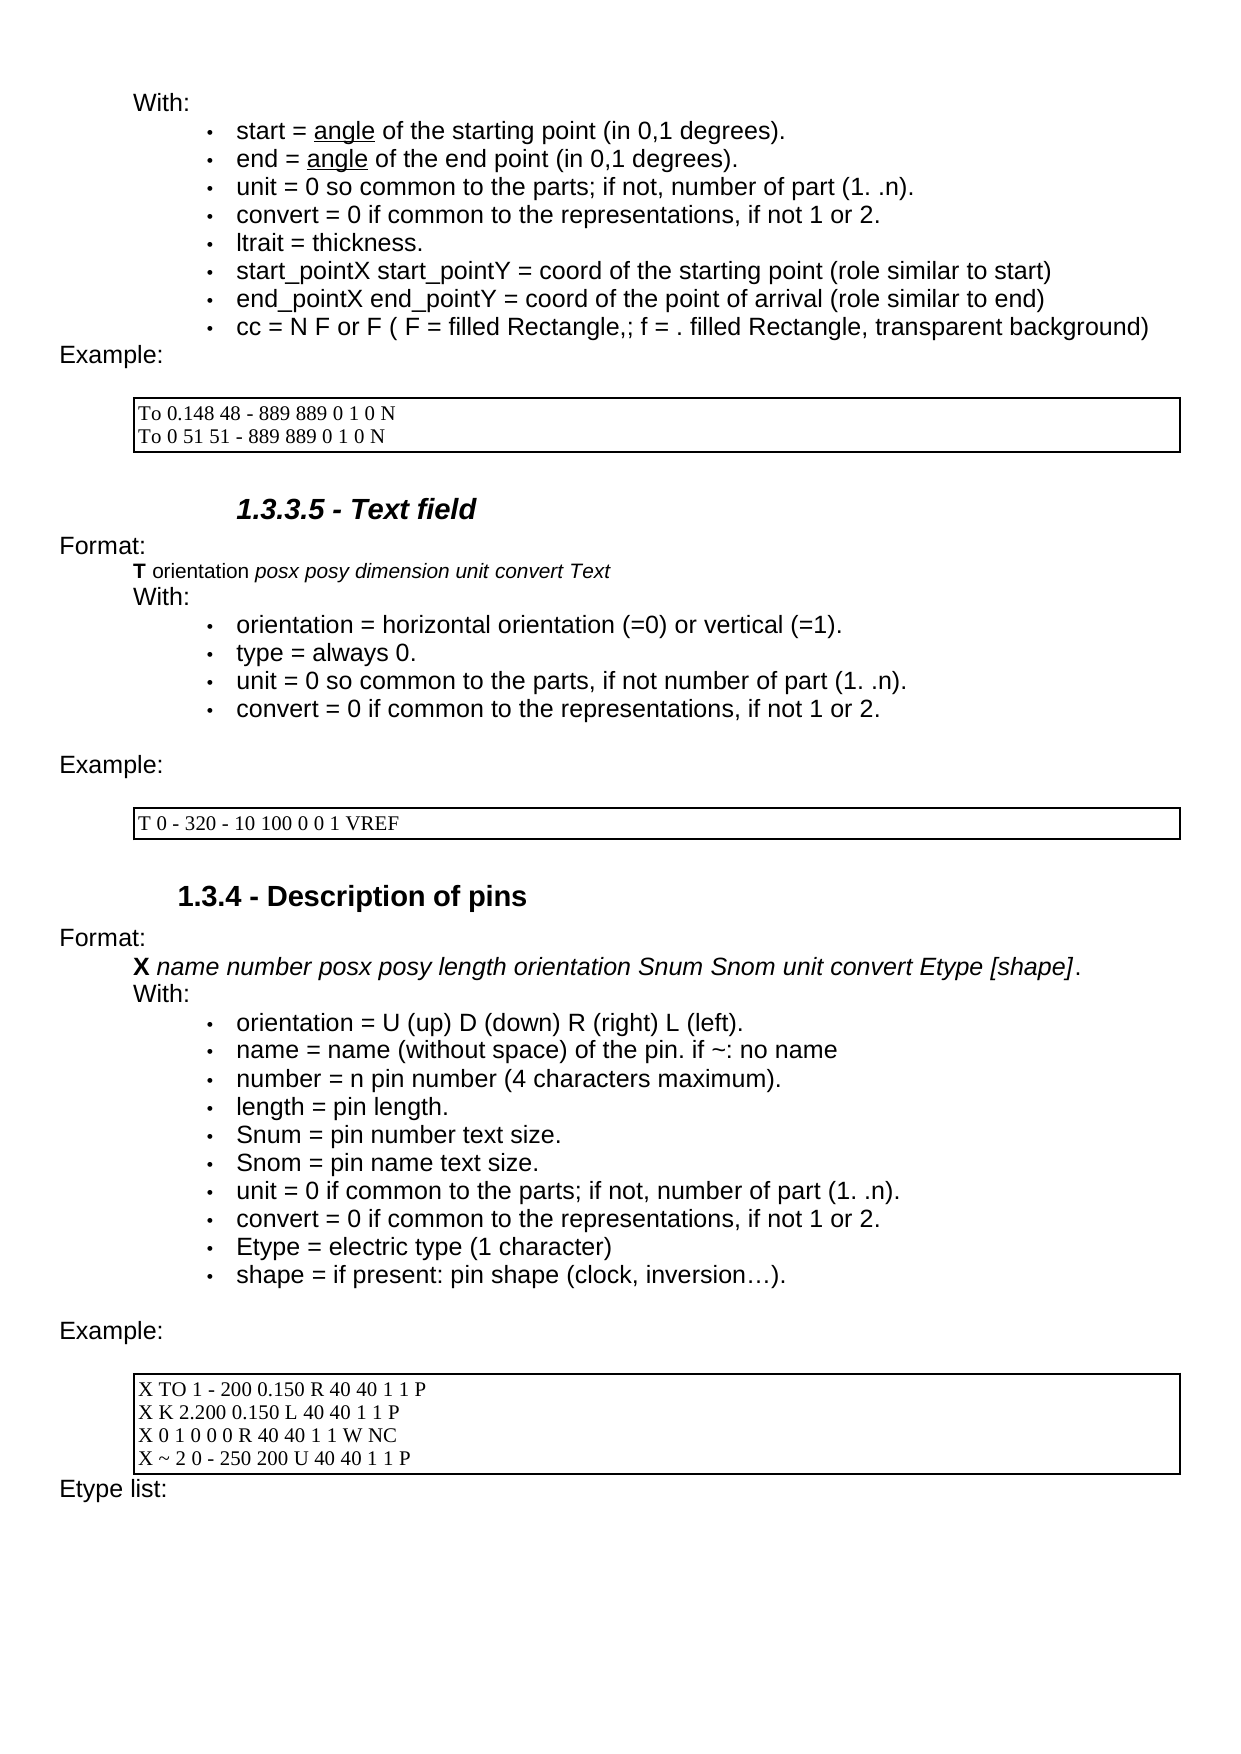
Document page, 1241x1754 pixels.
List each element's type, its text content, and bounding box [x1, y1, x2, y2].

list orientation = U (up) D (down) R (right) L (left). [207, 1008, 1181, 1036]
text Example: [59, 751, 1181, 779]
list convert = 0 if common to the representations, if not 1 or 2. [207, 1204, 1181, 1233]
text With: [133, 980, 1181, 1008]
list orientation = horizontal orientation (=0) or vertical (=1). [207, 611, 1181, 639]
list start = angle of the starting point (in 0,1 degrees). [207, 117, 1181, 144]
text With: [133, 583, 1181, 611]
list Etype = electric type (1 character) [207, 1233, 1181, 1261]
subtitle Description of pins [177, 880, 1181, 913]
list Snom = pin name text size. [207, 1148, 1181, 1177]
list name = name (without space) of the pin. if ~: no name [207, 1036, 1181, 1064]
text To 0.148 48 - 889 889 0 1 0 N [135, 399, 1179, 420]
list cc = N F or F ( F = filled Rectangle,; f = . filled Rectangle, transparent background) [207, 313, 1181, 341]
text Example: [59, 341, 1181, 369]
text Example: [59, 1317, 1181, 1345]
list ltrait = thickness. [207, 229, 1181, 257]
subtitle Text field [236, 493, 1181, 525]
list convert = 0 if common to the representations, if not 1 or 2. [207, 695, 1181, 723]
list number = n pin number (4 characters maximum). [207, 1064, 1181, 1092]
text T orientation posx posy dimension unit convert Text [133, 559, 1181, 583]
list unit = 0 so common to the parts, if not number of part (1. .n). [207, 667, 1181, 695]
text X K 2.200 0.150 L 40 40 1 1 P [135, 1396, 1179, 1419]
text With: [133, 88, 1181, 117]
list Snum = pin number text size. [207, 1121, 1181, 1148]
list start_pointX start_pointY = coord of the starting point (role similar to start) [207, 257, 1181, 285]
text Format: [59, 924, 1181, 952]
list length = pin length. [207, 1092, 1181, 1121]
text Etype list: [59, 1475, 1181, 1503]
list unit = 0 if common to the parts; if not, number of part (1. .n). [207, 1177, 1181, 1204]
text Format: [59, 532, 1181, 559]
text To 0 51 51 - 889 889 0 1 0 N [135, 420, 1179, 451]
list type = always 0. [207, 639, 1181, 667]
text T 0 - 320 - 10 100 0 0 1 VREF [135, 809, 1179, 838]
text X ~ 2 0 - 250 200 U 40 40 1 1 P [135, 1442, 1179, 1473]
text X TO 1 - 200 0.150 R 40 40 1 1 P [135, 1375, 1179, 1396]
list end = angle of the end point (in 0,1 degrees). [207, 144, 1181, 173]
list convert = 0 if common to the representations, if not 1 or 2. [207, 201, 1181, 229]
list shape = if present: pin shape (clock, inversion…). [207, 1261, 1181, 1289]
list end_pointX end_pointY = coord of the point of arrival (role similar to end) [207, 285, 1181, 313]
list unit = 0 so common to the parts; if not, number of part (1. .n). [207, 173, 1181, 201]
text X name number posx posy length orientation Snum Snom unit convert Etype [shape]. [133, 952, 1181, 980]
text X 0 1 0 0 0 R 40 40 1 1 W NC [135, 1419, 1179, 1442]
